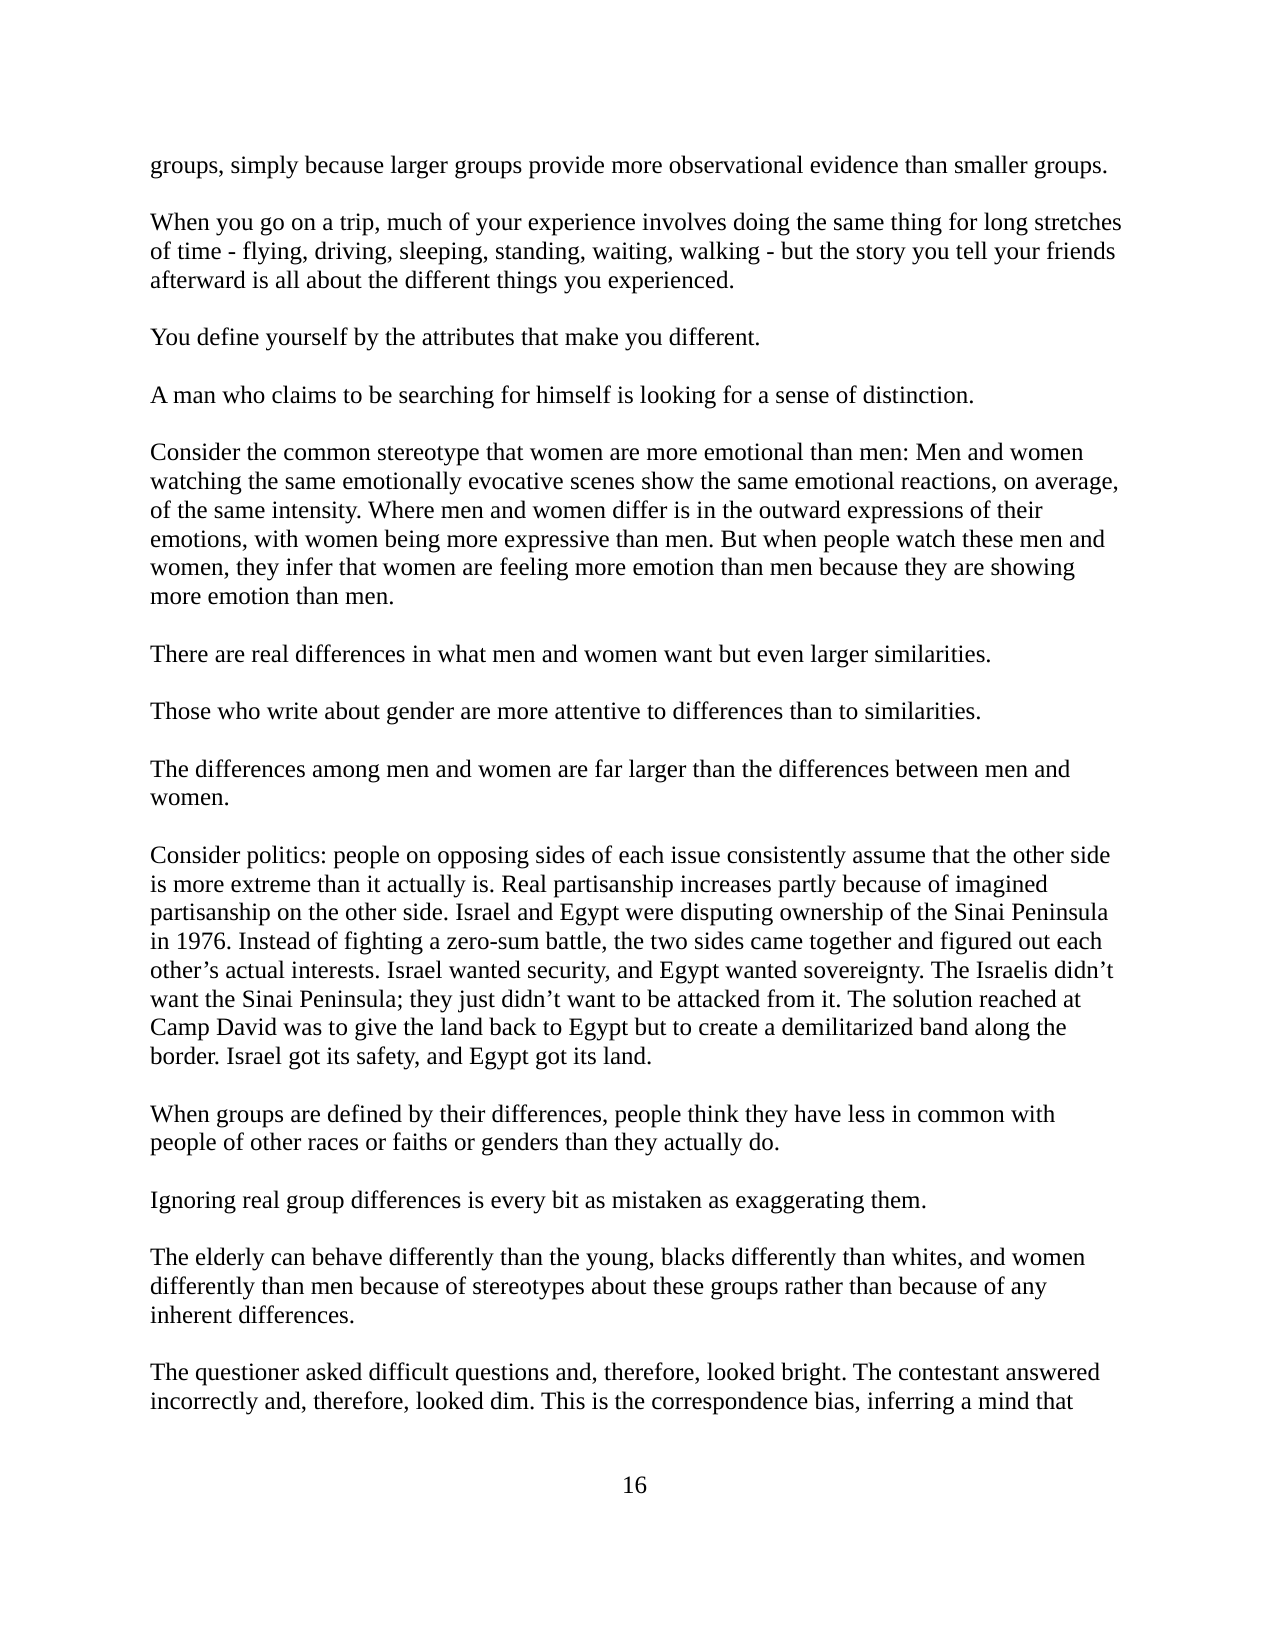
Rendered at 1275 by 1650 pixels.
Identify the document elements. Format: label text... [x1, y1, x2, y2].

text groups, simply because larger groups provide more observational evidence than smaller groups. When you go on a trip, much of your experience involves doing the same thing for long stretches of time - flying, driving, sleeping, standing, waiting, walking - but the story you tell your friends afterward is all about the different things you experienced. You define yourself by the attributes that make you different. A man who claims to be searching for himself is looking for a sense of distinction. Consider the common stereotype that women are more emotional than men: Men and women watching the same emotionally evocative scenes show the same emotional reactions, on average, of the same intensity. Where men and women differ is in the outward expressions of their emotions, with women being more expressive than men. But when people watch these men and women, they infer that women are feeling more emotion than men because they are showing more emotion than men. There are real differences in what men and women want but even larger similarities. Those who write about gender are more attentive to differences than to similarities. The differences among men and women are far larger than the differences between men and women. Consider politics: people on opposing sides of each issue consistently assume that the other side is more extreme than it actually is. Real partisanship increases partly because of imagined partisanship on the other side. Israel and Egypt were disputing ownership of the Sinai Peninsula in 1976. Instead of fighting a zero-sum battle, the two sides came together and figured out each other’s actual interests. Israel wanted security, and Egypt wanted sovereignty. The Israelis didn’t want the Sinai Peninsula; they just didn’t want to be attacked from it. The solution reached at Camp David was to give the land back to Egypt but to create a demilitarized band along the border. Israel got its safety, and Egypt got its land. When groups are defined by their differences, people think they have less in common with people of other races or faiths or genders than they actually do. Ignoring real group differences is every bit as mistaken as exaggerating them. The elderly can behave differently than the young, blacks differently than whites, and women differently than men because of stereotypes about these groups rather than because of any inherent differences. The questioner asked difficult questions and, therefore, looked bright. The contestant answered incorrectly and, therefore, looked dim. This is the correspondence bias, inferring a mind that [150, 150, 1125, 1415]
